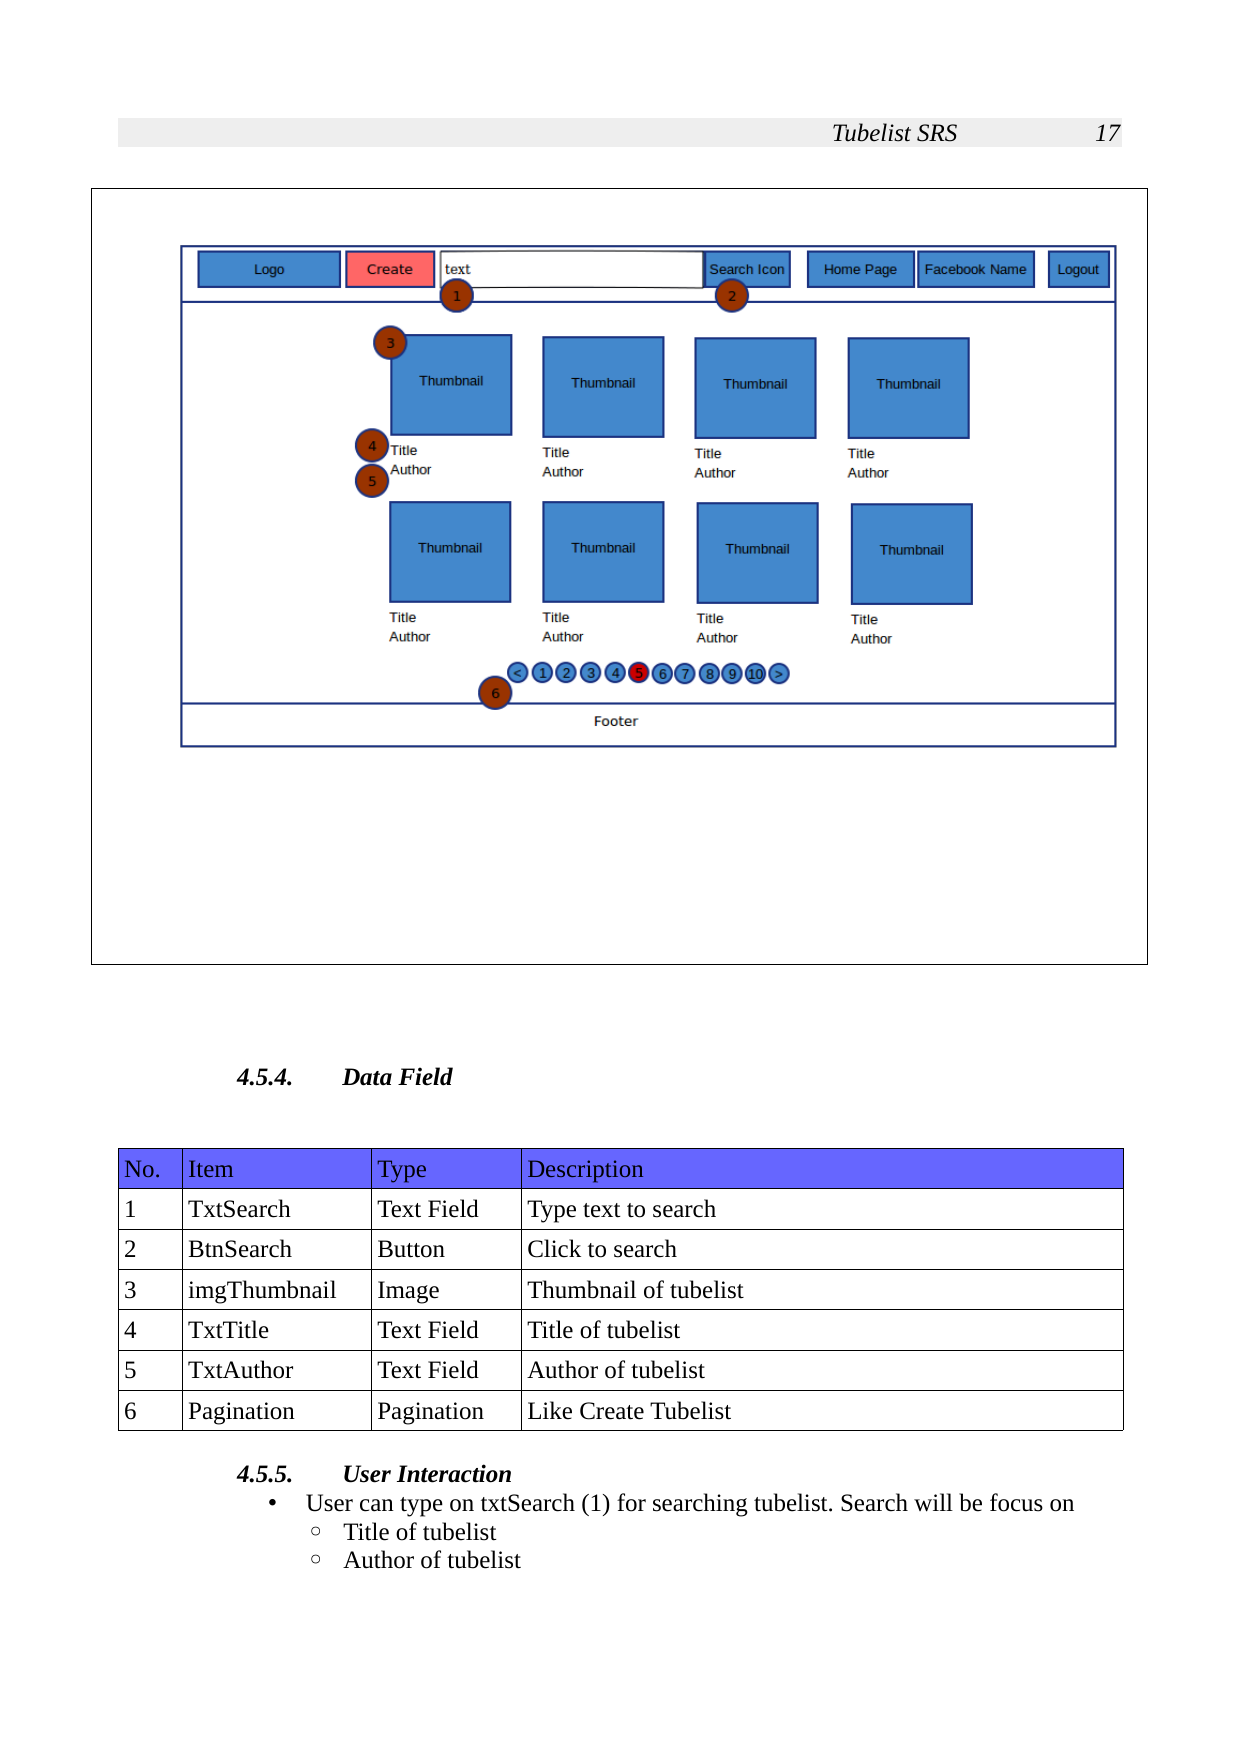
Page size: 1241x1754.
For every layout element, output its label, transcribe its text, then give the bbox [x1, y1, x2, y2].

table_cell Title of tubelist [522, 1310, 1123, 1349]
table_cell imgThumbnail [183, 1270, 371, 1309]
table_cell BtnSearch [183, 1230, 371, 1269]
table_cell Like Create Tubelist [522, 1391, 1123, 1430]
table_cell TxtTitle [183, 1310, 371, 1349]
table_cell 4 [119, 1310, 182, 1349]
table_cell 6 [119, 1391, 182, 1430]
table_cell 3 [119, 1270, 182, 1309]
table_cell 1 [119, 1189, 182, 1229]
table_cell Click to search [522, 1230, 1123, 1269]
table_cell Text Field [372, 1310, 521, 1349]
picture [99, 197, 1139, 771]
table_cell Type text to search [522, 1189, 1123, 1229]
table_cell Pagination [372, 1391, 521, 1430]
table_cell TxtAuthor [183, 1351, 371, 1390]
list Author of tubelist [306, 1545, 1122, 1574]
table_cell Thumbnail of tubelist [522, 1270, 1123, 1309]
table_cell Image [372, 1270, 521, 1309]
table_cell 5 [119, 1351, 182, 1390]
list Data Field [231, 1062, 1122, 1091]
list User Interaction [231, 1459, 1122, 1488]
table_header No. [119, 1149, 182, 1188]
table_header Item [183, 1149, 371, 1188]
list Title of tubelist [306, 1517, 1122, 1545]
table_cell Button [372, 1230, 521, 1269]
table_cell TxtSearch [183, 1189, 371, 1229]
table_header Description [522, 1149, 1123, 1188]
table_cell Pagination [183, 1391, 371, 1430]
table_cell Text Field [372, 1351, 521, 1390]
table_cell Text Field [372, 1189, 521, 1229]
list User can type on txtSearch (1) for searching tubelist. Search will be focus on [268, 1488, 1122, 1517]
table_cell Author of tubelist [522, 1351, 1123, 1390]
table_cell 2 [119, 1230, 182, 1269]
table_header Type [372, 1149, 521, 1188]
